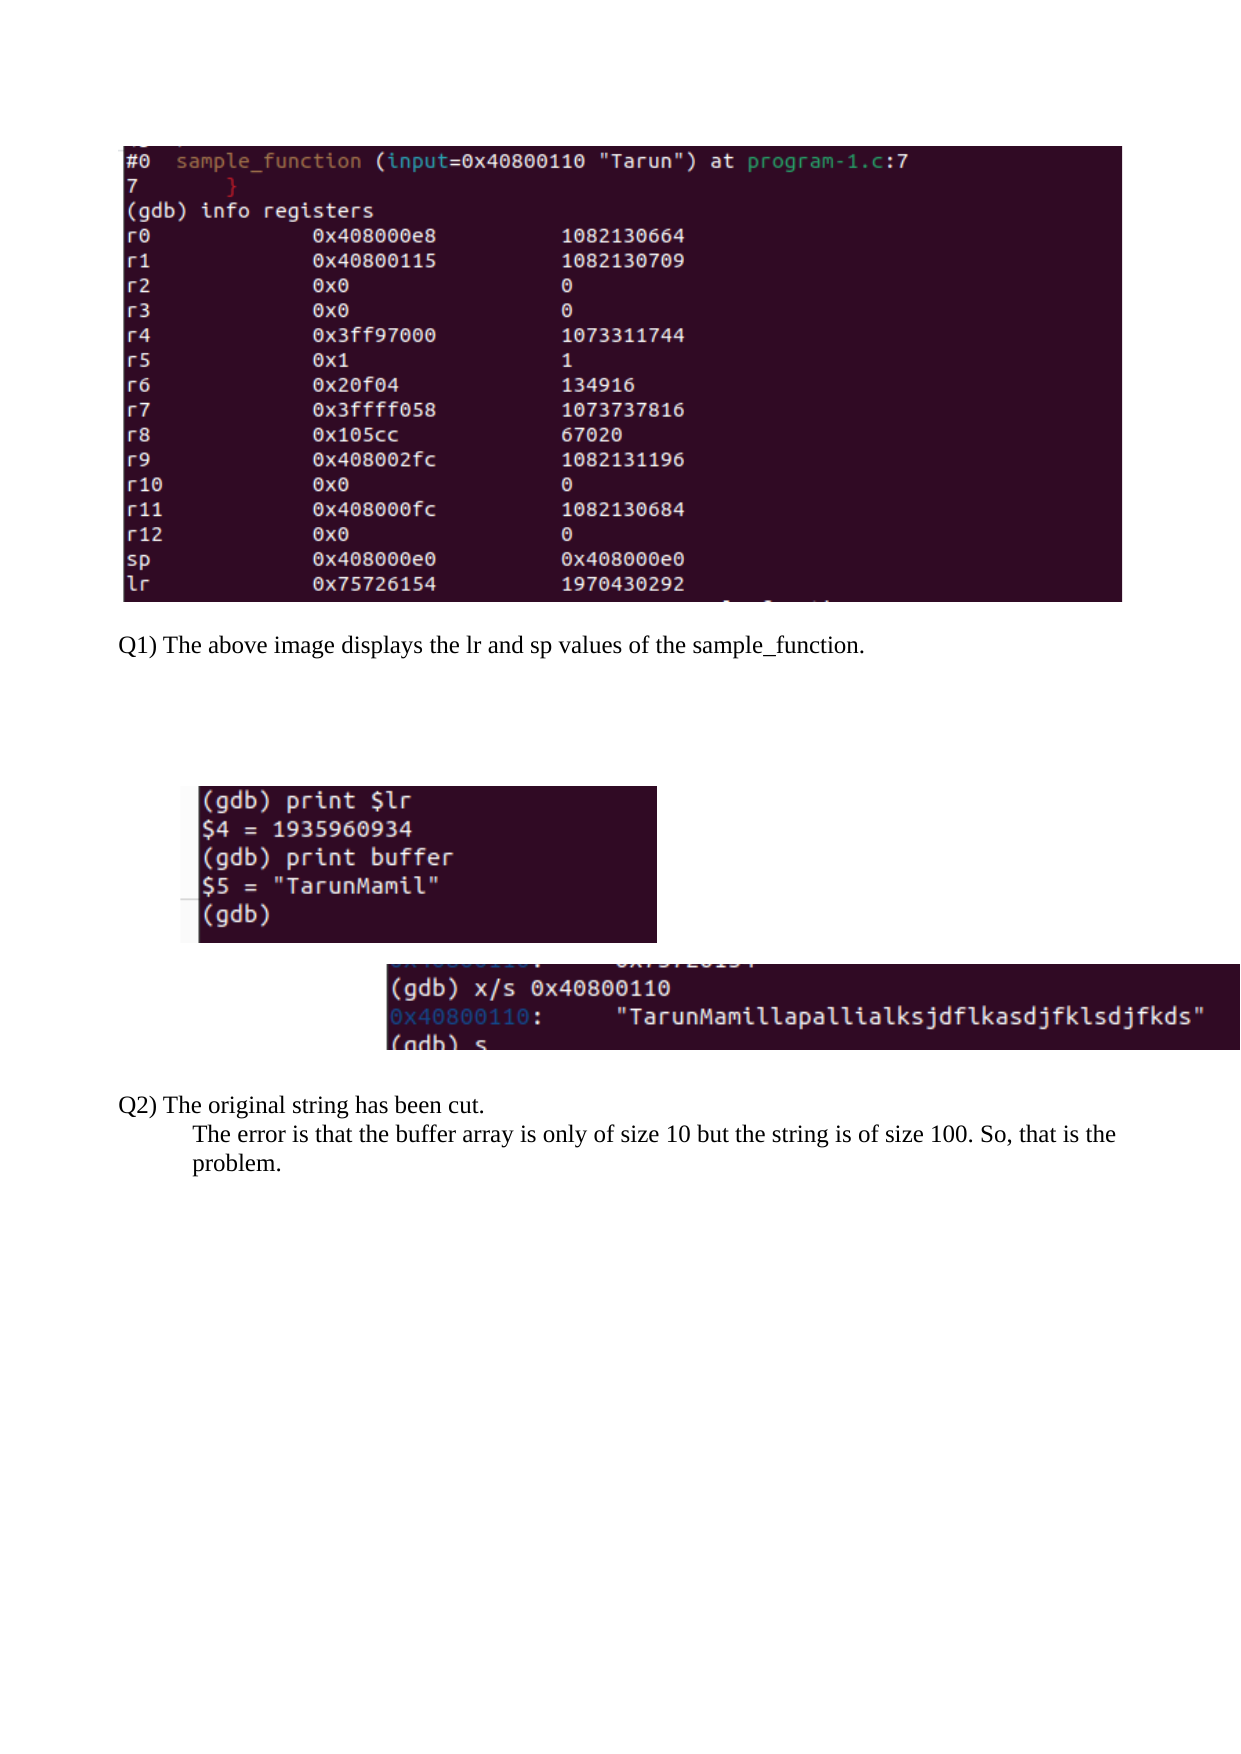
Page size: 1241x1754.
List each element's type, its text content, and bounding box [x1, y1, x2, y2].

text The error is that the buffer array is only of size 10 but the string is of size 100. So, that is the problem. [118, 1119, 1122, 1177]
text Q2) The original string has been cut. [118, 1091, 1122, 1119]
picture [118, 146, 1123, 602]
text Q1) The above image displays the lr and sp values of the sample_function. [118, 631, 1122, 659]
picture [180, 786, 657, 943]
picture [376, 964, 1240, 1050]
